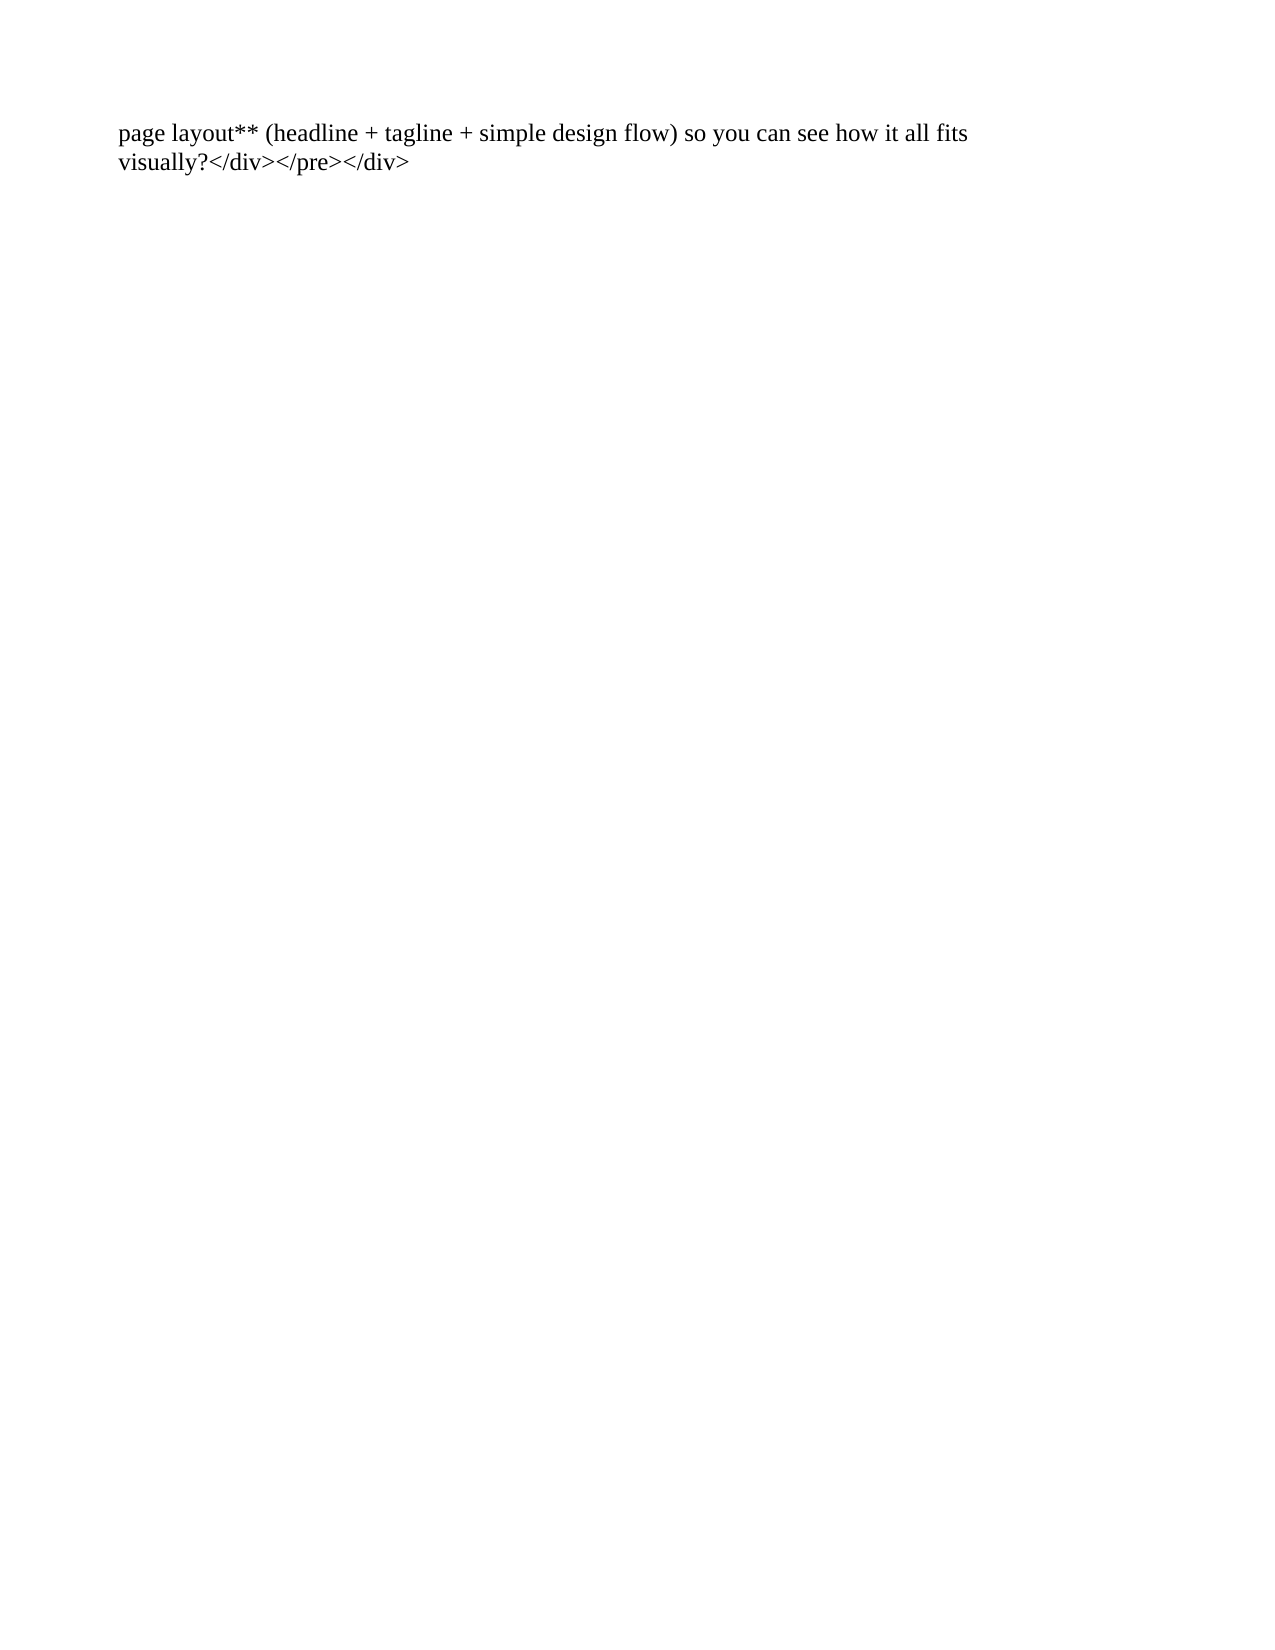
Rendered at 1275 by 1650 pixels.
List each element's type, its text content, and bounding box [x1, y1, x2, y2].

text page layout** (headline + tagline + simple design flow) so you can see how it all fits visually?</div></pre></div> [118, 118, 1157, 176]
